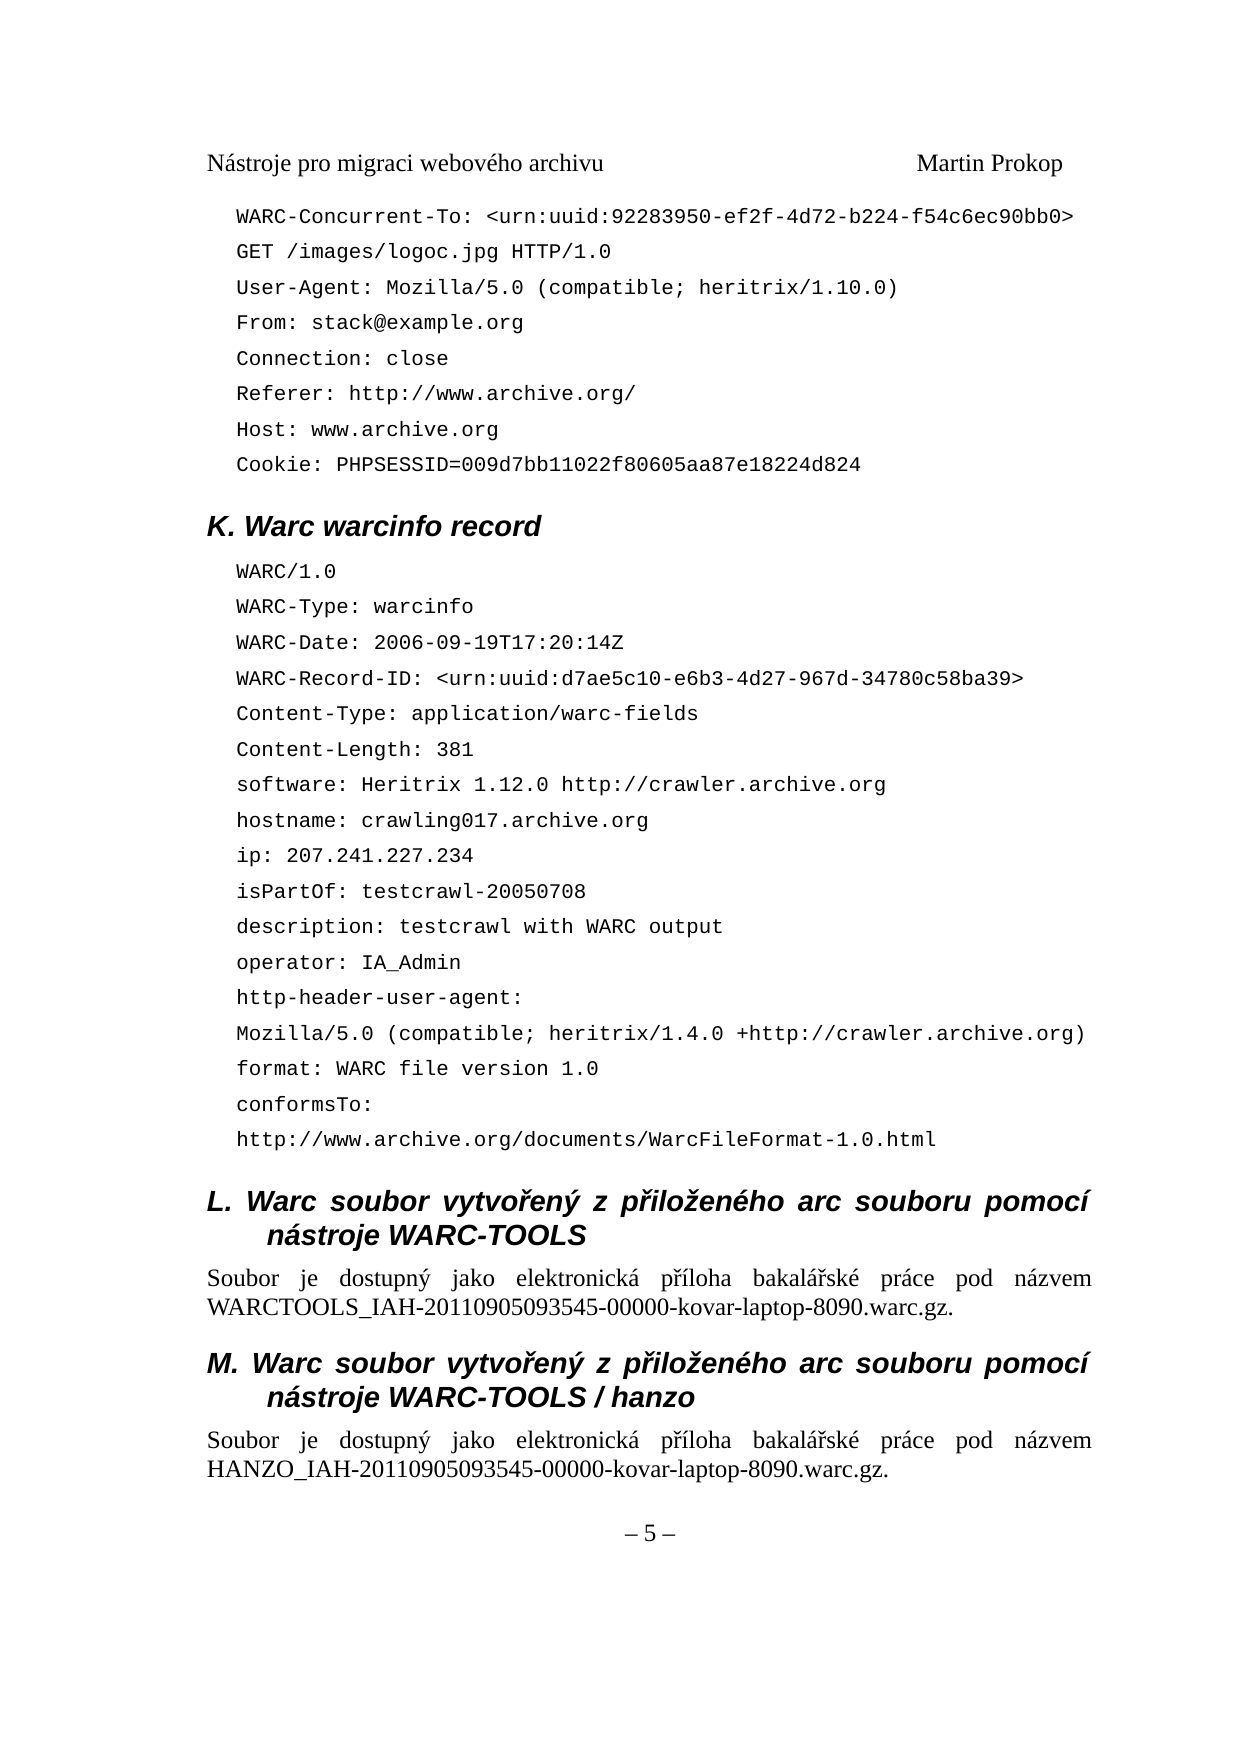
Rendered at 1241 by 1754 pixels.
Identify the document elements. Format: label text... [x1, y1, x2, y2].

text WARC-Type: warcinfo [236, 597, 1093, 620]
text Referer: http://www.archive.org/ [236, 383, 1093, 407]
text Soubor je dostupný jako elektronická příloha bakalářské práce pod názvem HANZO_IAH-20110905093545-00000-kovar-laptop-8090.warc.gz. [207, 1426, 1093, 1483]
text GET /images/logoc.jpg HTTP/1.0 [236, 241, 1093, 265]
text ip: 207.241.227.234 [236, 845, 1093, 869]
text WARC-Concurrent-To: <urn:uuid:92283950-ef2f-4d72-b224-f54c6ec90bb0> [236, 206, 1093, 229]
text Content-Type: application/warc-fields [236, 703, 1093, 727]
text format: WARC file version 1.0 [236, 1058, 1093, 1082]
text description: testcrawl with WARC output [236, 916, 1093, 940]
text WARC/1.0 [236, 561, 1093, 585]
text WARC-Date: 2006-09-19T17:20:14Z [236, 632, 1093, 656]
text http://www.archive.org/documents/WarcFileFormat-1.0.html [236, 1129, 1093, 1153]
text http-header-user-agent: [236, 987, 1093, 1011]
text isPartOf: testcrawl-20050708 [236, 881, 1093, 904]
subtitle M. Warc soubor vytvořený z přiloženého arc souboru pomocí nástroje WARC-TOOLS / hanzo [207, 1346, 1093, 1413]
text conformsTo: [236, 1094, 1093, 1117]
text Cookie: PHPSESSID=009d7bb11022f80605aa87e18224d824 [236, 454, 1093, 478]
text Soubor je dostupný jako elektronická příloha bakalářské práce pod názvem WARCTOOLS_IAH-20110905093545-00000-kovar-laptop-8090.warc.gz. [207, 1263, 1093, 1321]
text User-Agent: Mozilla/5.0 (compatible; heritrix/1.10.0) [236, 277, 1093, 301]
subtitle K. Warc warcinfo record [207, 509, 1093, 543]
text Connection: close [236, 348, 1093, 372]
text hostname: crawling017.archive.org [236, 810, 1093, 833]
text Host: www.archive.org [236, 419, 1093, 443]
text From: stack@example.org [236, 312, 1093, 336]
text software: Heritrix 1.12.0 http://crawler.archive.org [236, 774, 1093, 798]
text Mozilla/5.0 (compatible; heritrix/1.4.0 +http://crawler.archive.org) [236, 1023, 1093, 1046]
subtitle L. Warc soubor vytvořený z přiloženého arc souboru pomocí nástroje WARC-TOOLS [207, 1184, 1093, 1251]
text operator: IA_Admin [236, 952, 1093, 975]
text Content-Length: 381 [236, 739, 1093, 762]
text WARC-Record-ID: <urn:uuid:d7ae5c10-e6b3-4d27-967d-34780c58ba39> [236, 668, 1093, 691]
